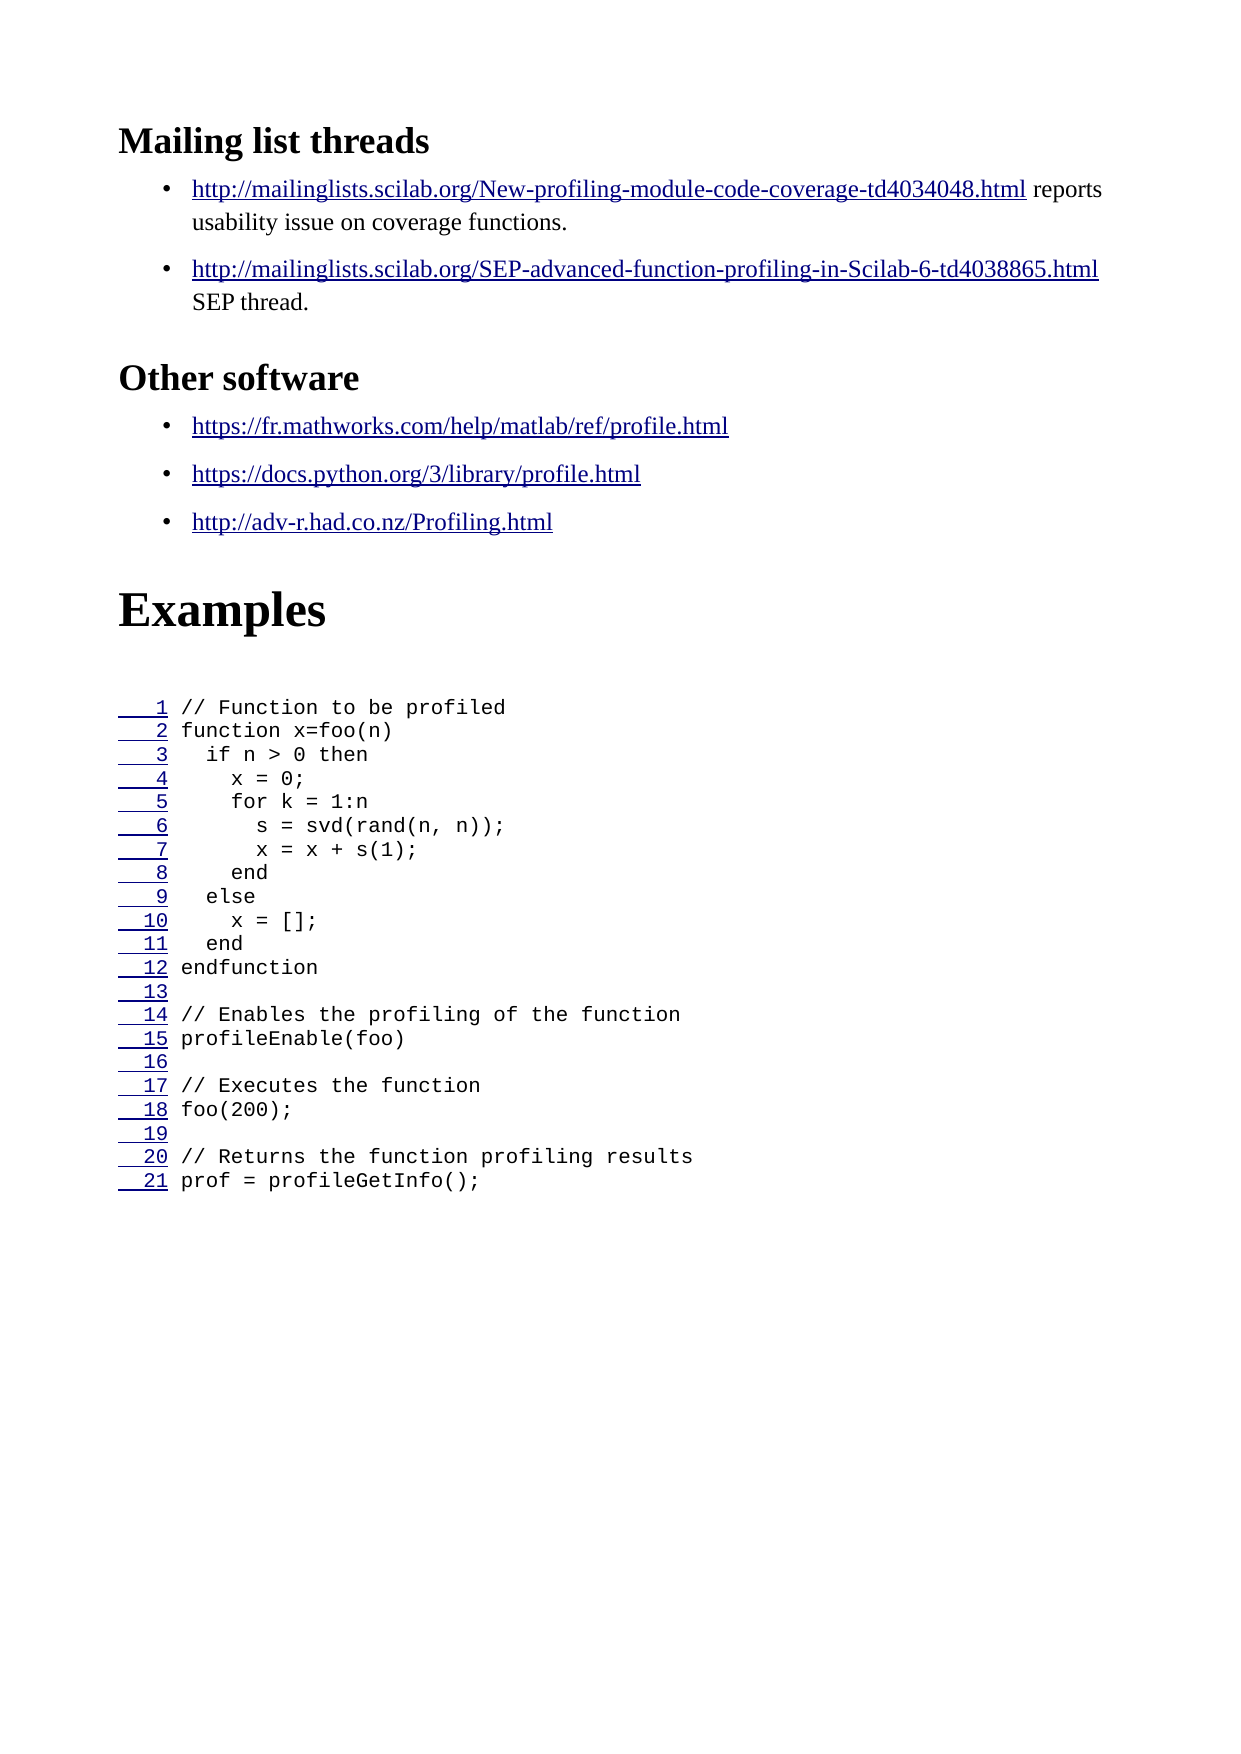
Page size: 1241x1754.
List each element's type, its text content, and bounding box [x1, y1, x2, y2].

text 18 foo(200); [118, 1099, 1122, 1122]
text 15 profileEnable(foo) [118, 1028, 1122, 1052]
text 9 else [118, 886, 1122, 910]
text 19 [118, 1122, 1122, 1146]
text 21 prof = profileGetInfo(); [118, 1170, 1122, 1193]
list https://docs.python.org/3/library/profile.html [162, 459, 1122, 488]
text 2 function x=foo(n) [118, 721, 1122, 744]
text 16 [118, 1052, 1122, 1075]
text 6 s = svd(rand(n, n)); [118, 815, 1122, 839]
subtitle Mailing list threads [118, 118, 1122, 161]
text 8 end [118, 862, 1122, 886]
text 14 // Enables the profiling of the function [118, 1004, 1122, 1028]
list https://fr.mathworks.com/help/matlab/ref/profile.html [162, 411, 1122, 440]
list http://mailinglists.scilab.org/SEP-advanced-function-profiling-in-Scilab-6-td4038865.html SEP thread. [162, 254, 1122, 316]
text 3 if n > 0 then [118, 744, 1122, 768]
text 1 // Function to be profiled [118, 697, 1122, 721]
text 5 for k = 1:n [118, 791, 1122, 815]
text 13 [118, 981, 1122, 1004]
text 11 end [118, 933, 1122, 957]
text 7 x = x + s(1); [118, 839, 1122, 862]
text 10 x = []; [118, 910, 1122, 933]
text 12 endfunction [118, 957, 1122, 981]
list http://mailinglists.scilab.org/New-profiling-module-code-coverage-td4034048.html reports usability issue on coverage functions. [162, 174, 1122, 236]
subtitle Examples [118, 579, 1122, 637]
text 17 // Executes the function [118, 1075, 1122, 1099]
text 4 x = 0; [118, 768, 1122, 791]
subtitle Other software [118, 356, 1122, 399]
list http://adv-r.had.co.nz/Profiling.html [162, 507, 1122, 535]
text 20 // Returns the function profiling results [118, 1146, 1122, 1170]
